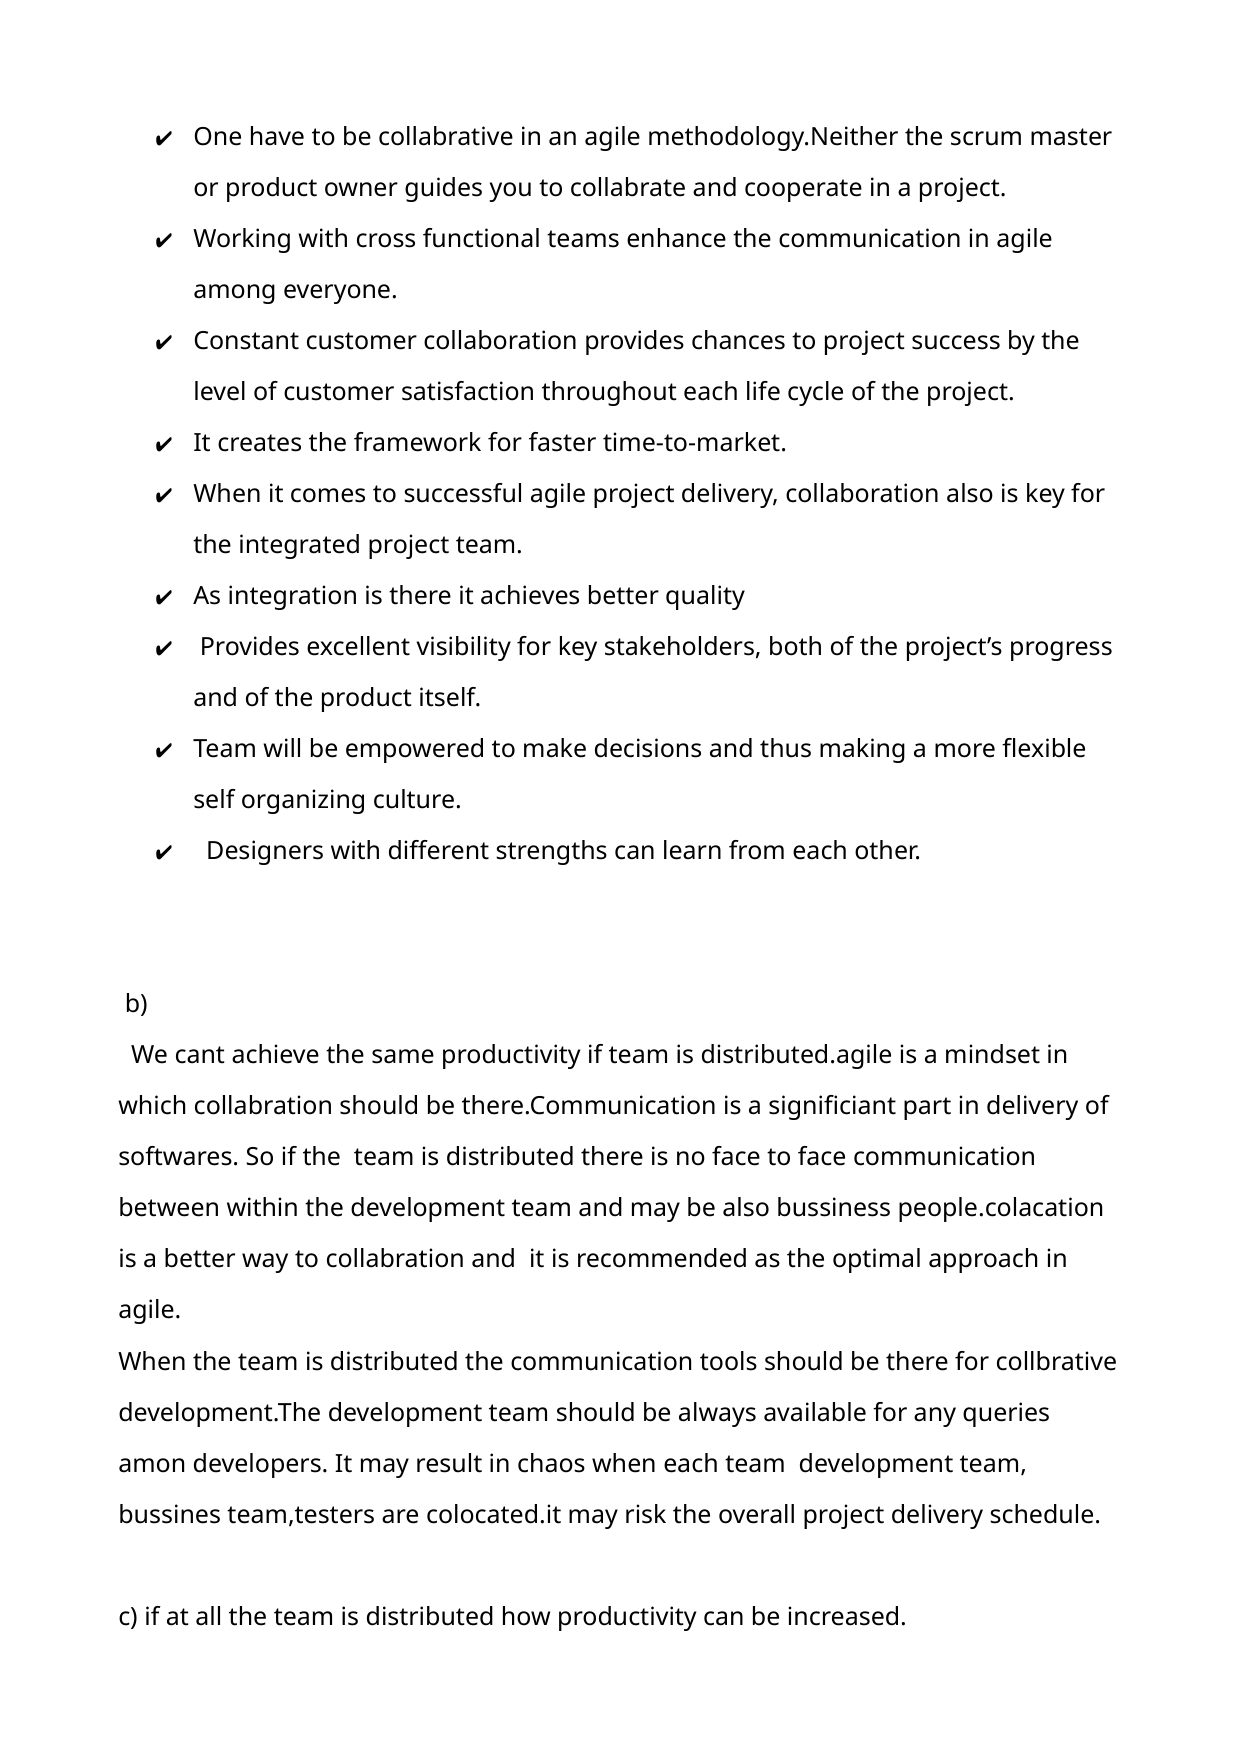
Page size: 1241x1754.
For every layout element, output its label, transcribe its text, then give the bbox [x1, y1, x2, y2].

list Team will be empowered to make decisions and thus making a more flexible self organizing culture. [156, 731, 1122, 816]
list Constant customer collaboration provides chances to project success by the level of customer satisfaction throughout each life cycle of the project. [156, 322, 1122, 407]
list When it comes to successful agile project delivery, collaboration also is key for the integrated project team. [156, 475, 1122, 561]
list Working with cross functional teams enhance the communication in agile among everyone. [156, 220, 1122, 305]
list It creates the framework for faster time-to-market. [156, 424, 1122, 458]
list Provides excellent visibility for key stakeholders, both of the project’s progress and of the product itself. [156, 628, 1122, 714]
list As integration is there it achieves better quality [156, 577, 1122, 612]
text We cant achieve the same productivity if team is distributed.agile is a mindset in which collabration should be there.Communication is a significiant part in delivery of softwares. So if the team is distributed there is no face to face communication between within the development team and may be also bussiness people.colacation is a better way to collabration and it is recommended as the optimal approach in agile. [118, 1037, 1122, 1326]
list Designers with different strengths can learn from each other. [156, 833, 1122, 867]
text b) [118, 986, 1122, 1020]
list One have to be collabrative in an agile methodology.Neither the scrum master or product owner guides you to collabrate and cooperate in a project. [156, 118, 1122, 203]
text When the team is distributed the communication tools should be there for collbrative development.The development team should be always available for any queries amon developers. It may result in chaos when each team development team, bussines team,testers are colocated.it may risk the overall project delivery schedule. [118, 1343, 1122, 1530]
text c) if at all the team is distributed how productivity can be increased. [118, 1598, 1122, 1632]
